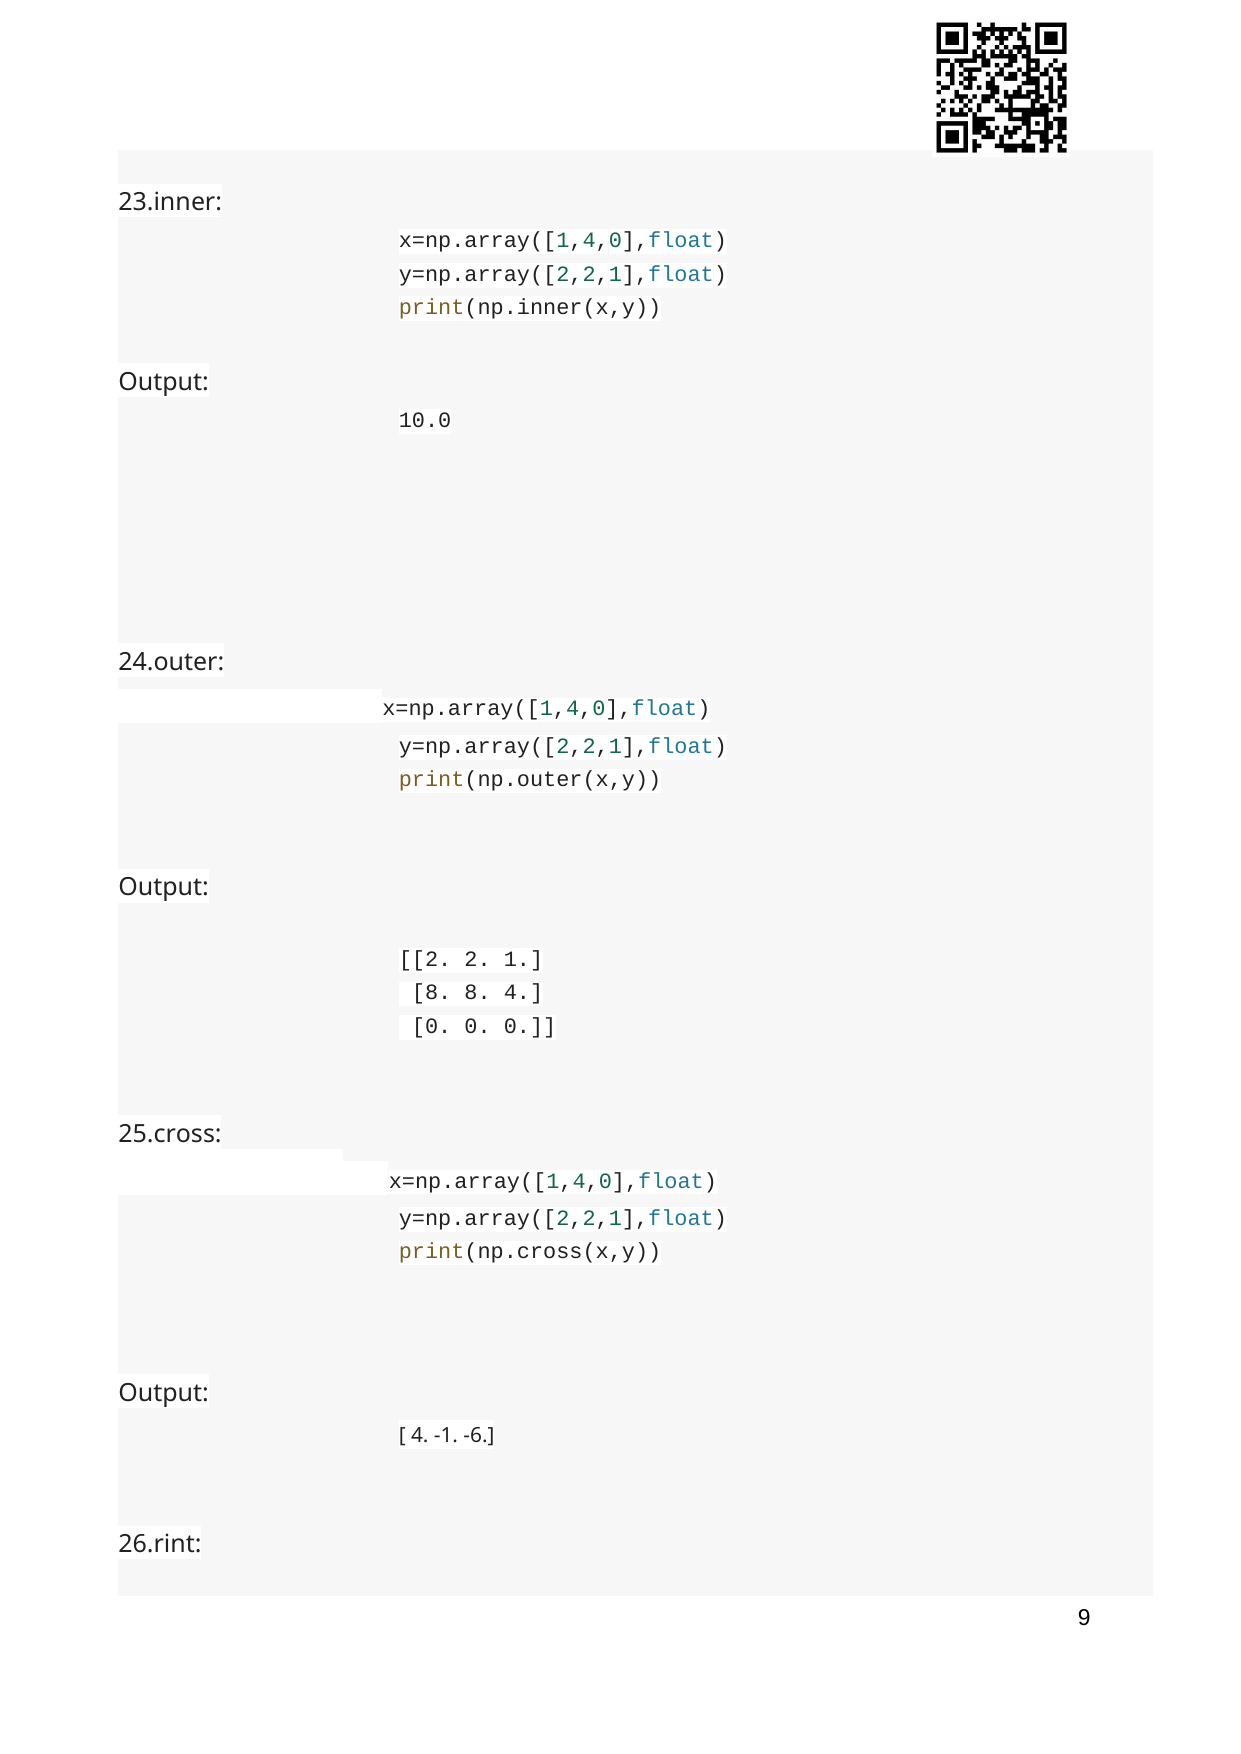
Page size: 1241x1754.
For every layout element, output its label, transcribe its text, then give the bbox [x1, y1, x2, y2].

text y=np.array([2,2,1],float) [118, 735, 1153, 760]
text x=np.array([1,4,0],float) [343, 1161, 1153, 1195]
text Output: [118, 1374, 1153, 1408]
text print(np.cross(x,y)) [118, 1241, 1153, 1265]
text [0. 0. 0.]] [118, 1015, 1153, 1040]
text [8. 8. 4.] [118, 982, 1153, 1006]
text [ 4. -1. -6.] [118, 1420, 1153, 1449]
text 25.cross: [118, 1115, 1153, 1149]
text x=np.array([1,4,0],float) [118, 229, 1153, 254]
text print(np.inner(x,y)) [118, 296, 1153, 321]
text 23.inner: [118, 183, 1153, 217]
text print(np.outer(x,y)) [118, 768, 1153, 793]
text Output: [118, 869, 1153, 903]
text 26.rint: [118, 1526, 1153, 1559]
text [[2. 2. 1.] [118, 948, 1153, 973]
text y=np.array([2,2,1],float) [118, 263, 1153, 288]
text Output: [118, 363, 1153, 397]
text y=np.array([2,2,1],float) [118, 1207, 1153, 1232]
text 10.0 [118, 409, 1153, 434]
text 24.outer: [118, 643, 1153, 677]
text x=np.array([1,4,0],float) [118, 689, 1153, 723]
